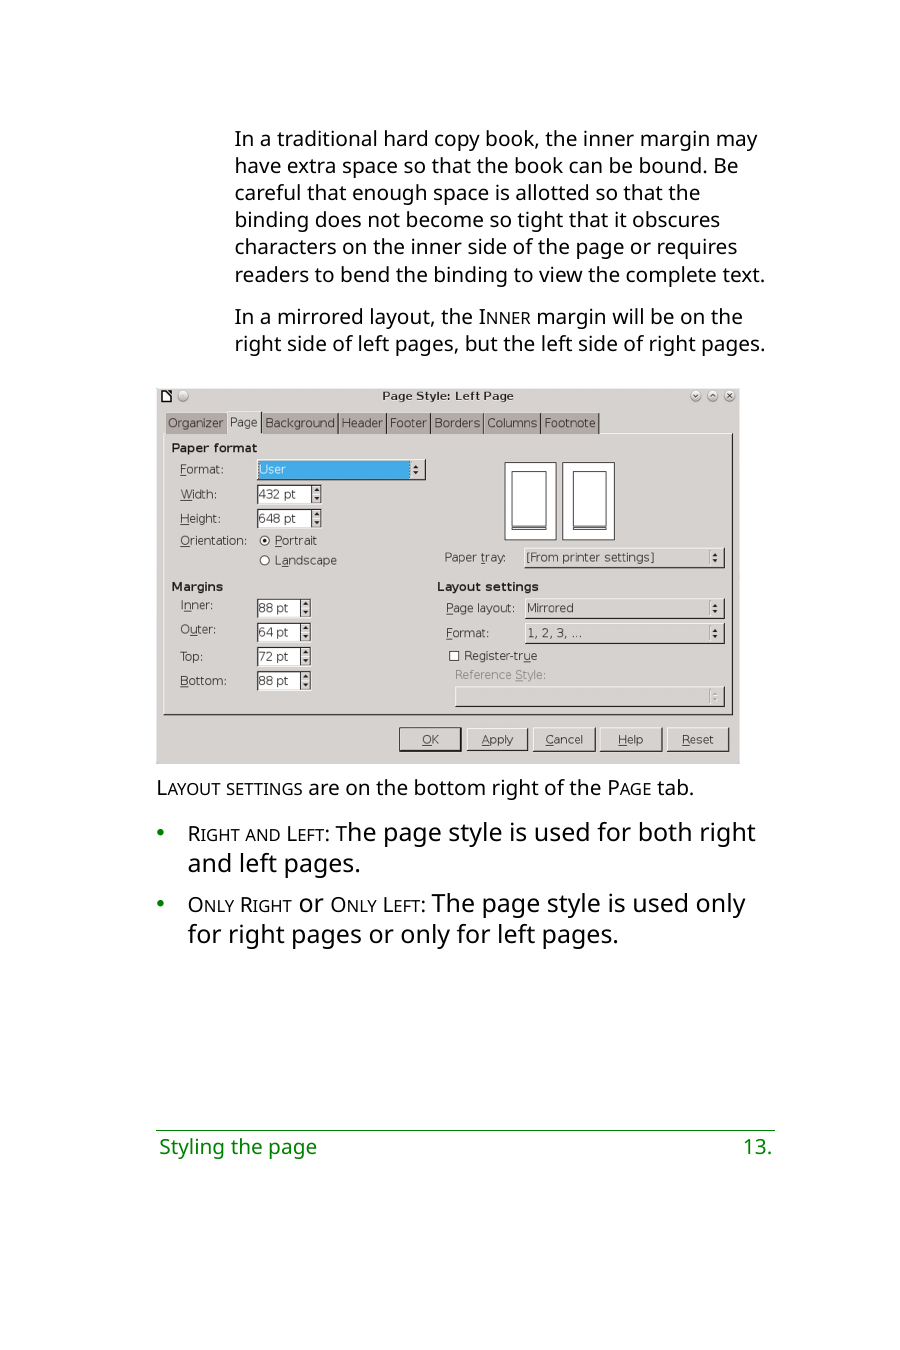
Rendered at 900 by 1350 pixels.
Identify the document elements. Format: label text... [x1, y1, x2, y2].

table_cell Layout settings are on the bottom right of the Page tab. [156, 766, 775, 801]
list Only Right or Only Left: The page style is used only for right pages or only for left pages. [156, 887, 775, 950]
list Right and Left: The page style is used for both right and left pages. [156, 817, 775, 879]
text In a mirrored layout, the Inner margin will be on the right side of left pages, but the left side of right pages. [234, 303, 775, 357]
picture [156, 388, 740, 764]
table_header [156, 389, 775, 766]
text In a traditional hard copy book, the inner margin may have extra space so that the book can be bound. Be careful that enough space is allotted so that the binding does not become so tight that it obscures characters on the inner side of the page or requires readers to bend the binding to view the complete text. [234, 125, 775, 287]
